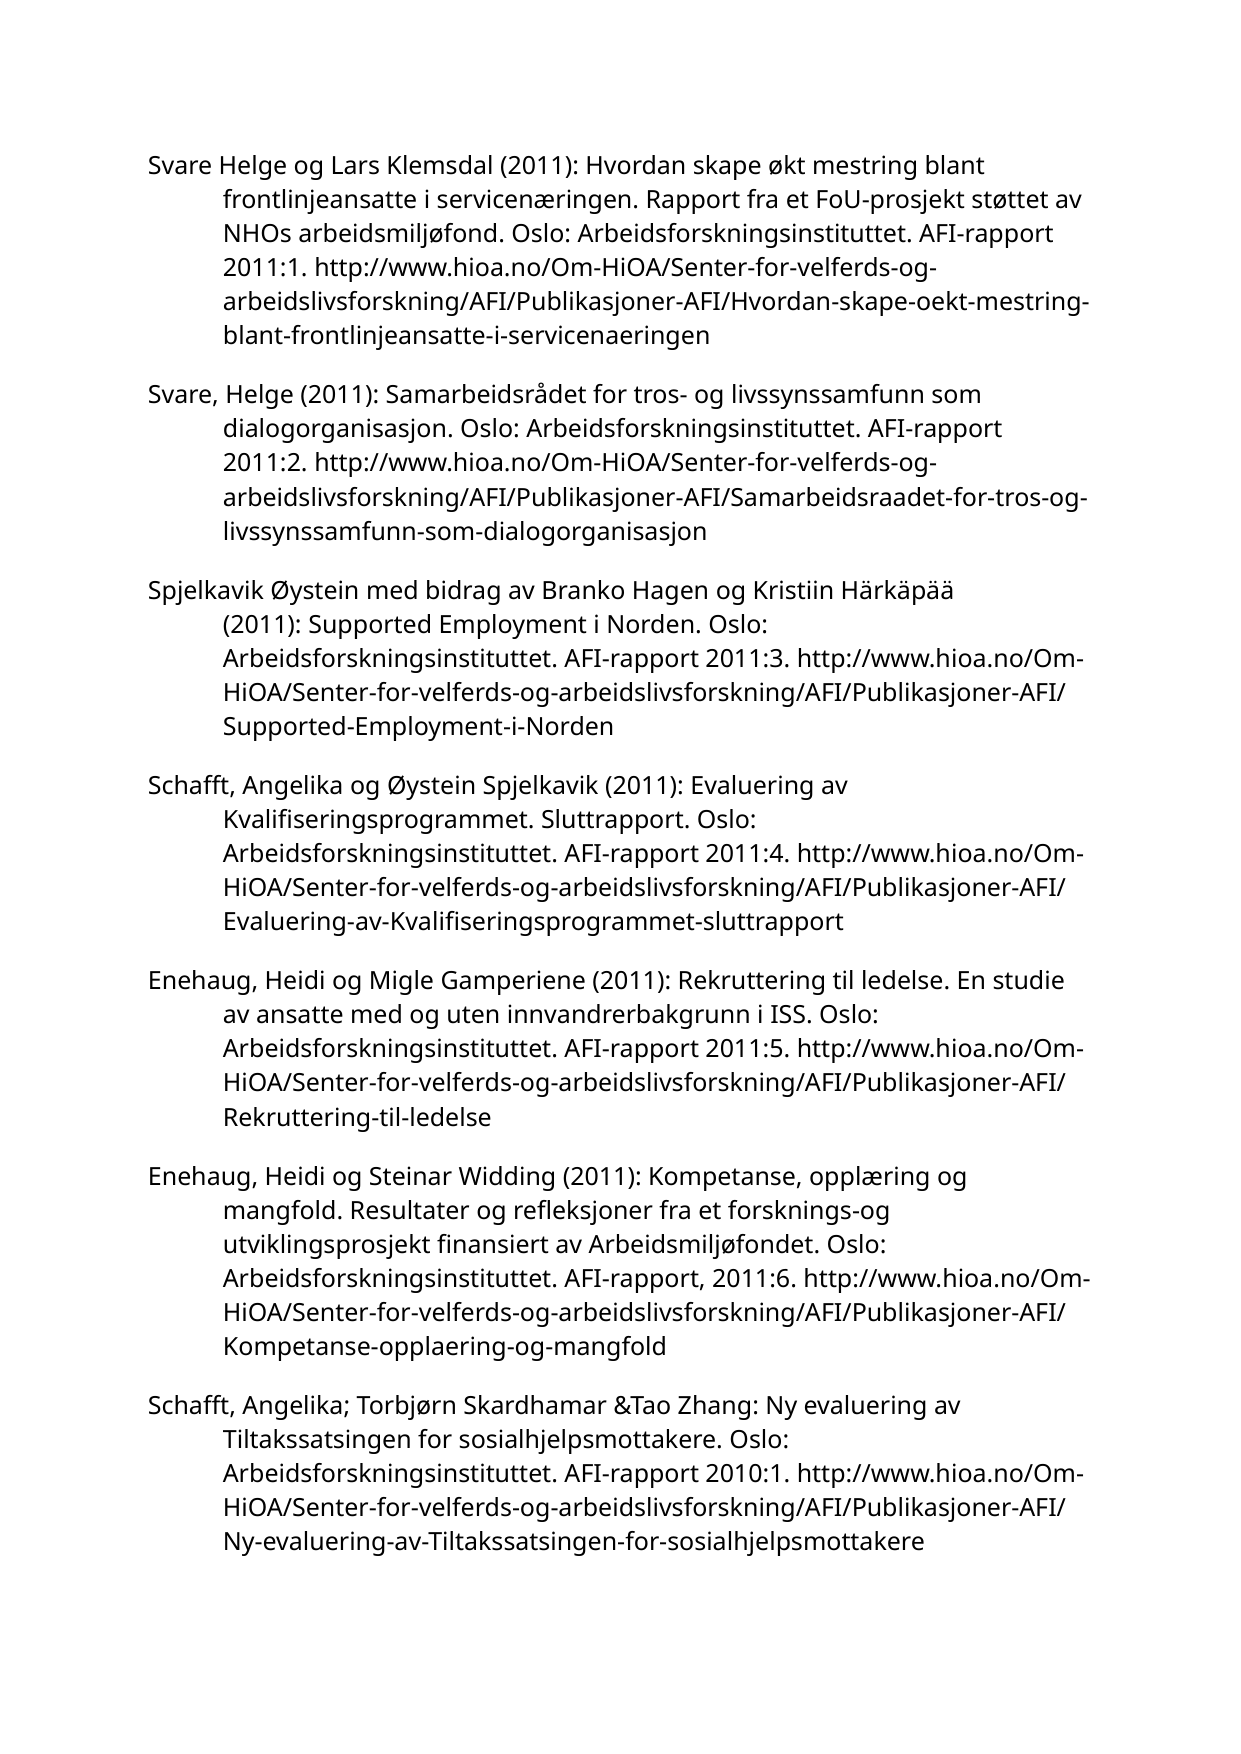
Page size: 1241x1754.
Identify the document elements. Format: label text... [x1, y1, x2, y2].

list Spjelkavik Øystein med bidrag av Branko Hagen og Kristiin Härkäpää (2011): Supported Employment i Norden. Oslo: Arbeidsforskningsinstituttet. AFI-rapport 2011:3. http://www.hioa.no/Om-HiOA/Senter-for-velferds-og-arbeidslivsforskning/AFI/Publikasjoner-AFI/Supported-Employment-i-Norden [148, 572, 1093, 743]
list Schafft, Angelika; Torbjørn Skardhamar &Tao Zhang: Ny evaluering av Tiltakssatsingen for sosialhjelpsmottakere. Oslo: Arbeidsforskningsinstituttet. AFI-rapport 2010:1. http://www.hioa.no/Om-HiOA/Senter-for-velferds-og-arbeidslivsforskning/AFI/Publikasjoner-AFI/Ny-evaluering-av-Tiltakssatsingen-for-sosialhjelpsmottakere [148, 1388, 1093, 1558]
list Svare Helge og Lars Klemsdal (2011): Hvordan skape økt mestring blant frontlinjeansatte i servicenæringen. Rapport fra et FoU-prosjekt støttet av NHOs arbeidsmiljøfond. Oslo: Arbeidsforskningsinstituttet. AFI-rapport 2011:1. http://www.hioa.no/Om-HiOA/Senter-for-velferds-og-arbeidslivsforskning/AFI/Publikasjoner-AFI/Hvordan-skape-oekt-mestring-blant-frontlinjeansatte-i-servicenaeringen [148, 148, 1093, 352]
list Enehaug, Heidi og Migle Gamperiene (2011): Rekruttering til ledelse. En studie av ansatte med og uten innvandrerbakgrunn i ISS. Oslo: Arbeidsforskningsinstituttet. AFI-rapport 2011:5. http://www.hioa.no/Om-HiOA/Senter-for-velferds-og-arbeidslivsforskning/AFI/Publikasjoner-AFI/Rekruttering-til-ledelse [148, 963, 1093, 1133]
list Enehaug, Heidi og Steinar Widding (2011): Kompetanse, opplæring og mangfold. Resultater og refleksjoner fra et forsknings-og utviklingsprosjekt finansiert av Arbeidsmiljøfondet. Oslo: Arbeidsforskningsinstituttet. AFI-rapport, 2011:6. http://www.hioa.no/Om-HiOA/Senter-for-velferds-og-arbeidslivsforskning/AFI/Publikasjoner-AFI/Kompetanse-opplaering-og-mangfold [148, 1158, 1093, 1363]
list Schafft, Angelika og Øystein Spjelkavik (2011): Evaluering av Kvalifiseringsprogrammet. Sluttrapport. Oslo: Arbeidsforskningsinstituttet. AFI-rapport 2011:4. http://www.hioa.no/Om-HiOA/Senter-for-velferds-og-arbeidslivsforskning/AFI/Publikasjoner-AFI/Evaluering-av-Kvalifiseringsprogrammet-sluttrapport [148, 768, 1093, 938]
list Svare, Helge (2011): Samarbeidsrådet for tros- og livssynssamfunn som dialogorganisasjon. Oslo: Arbeidsforskningsinstituttet. AFI-rapport 2011:2. http://www.hioa.no/Om-HiOA/Senter-for-velferds-og-arbeidslivsforskning/AFI/Publikasjoner-AFI/Samarbeidsraadet-for-tros-og-livssynssamfunn-som-dialogorganisasjon [148, 377, 1093, 547]
